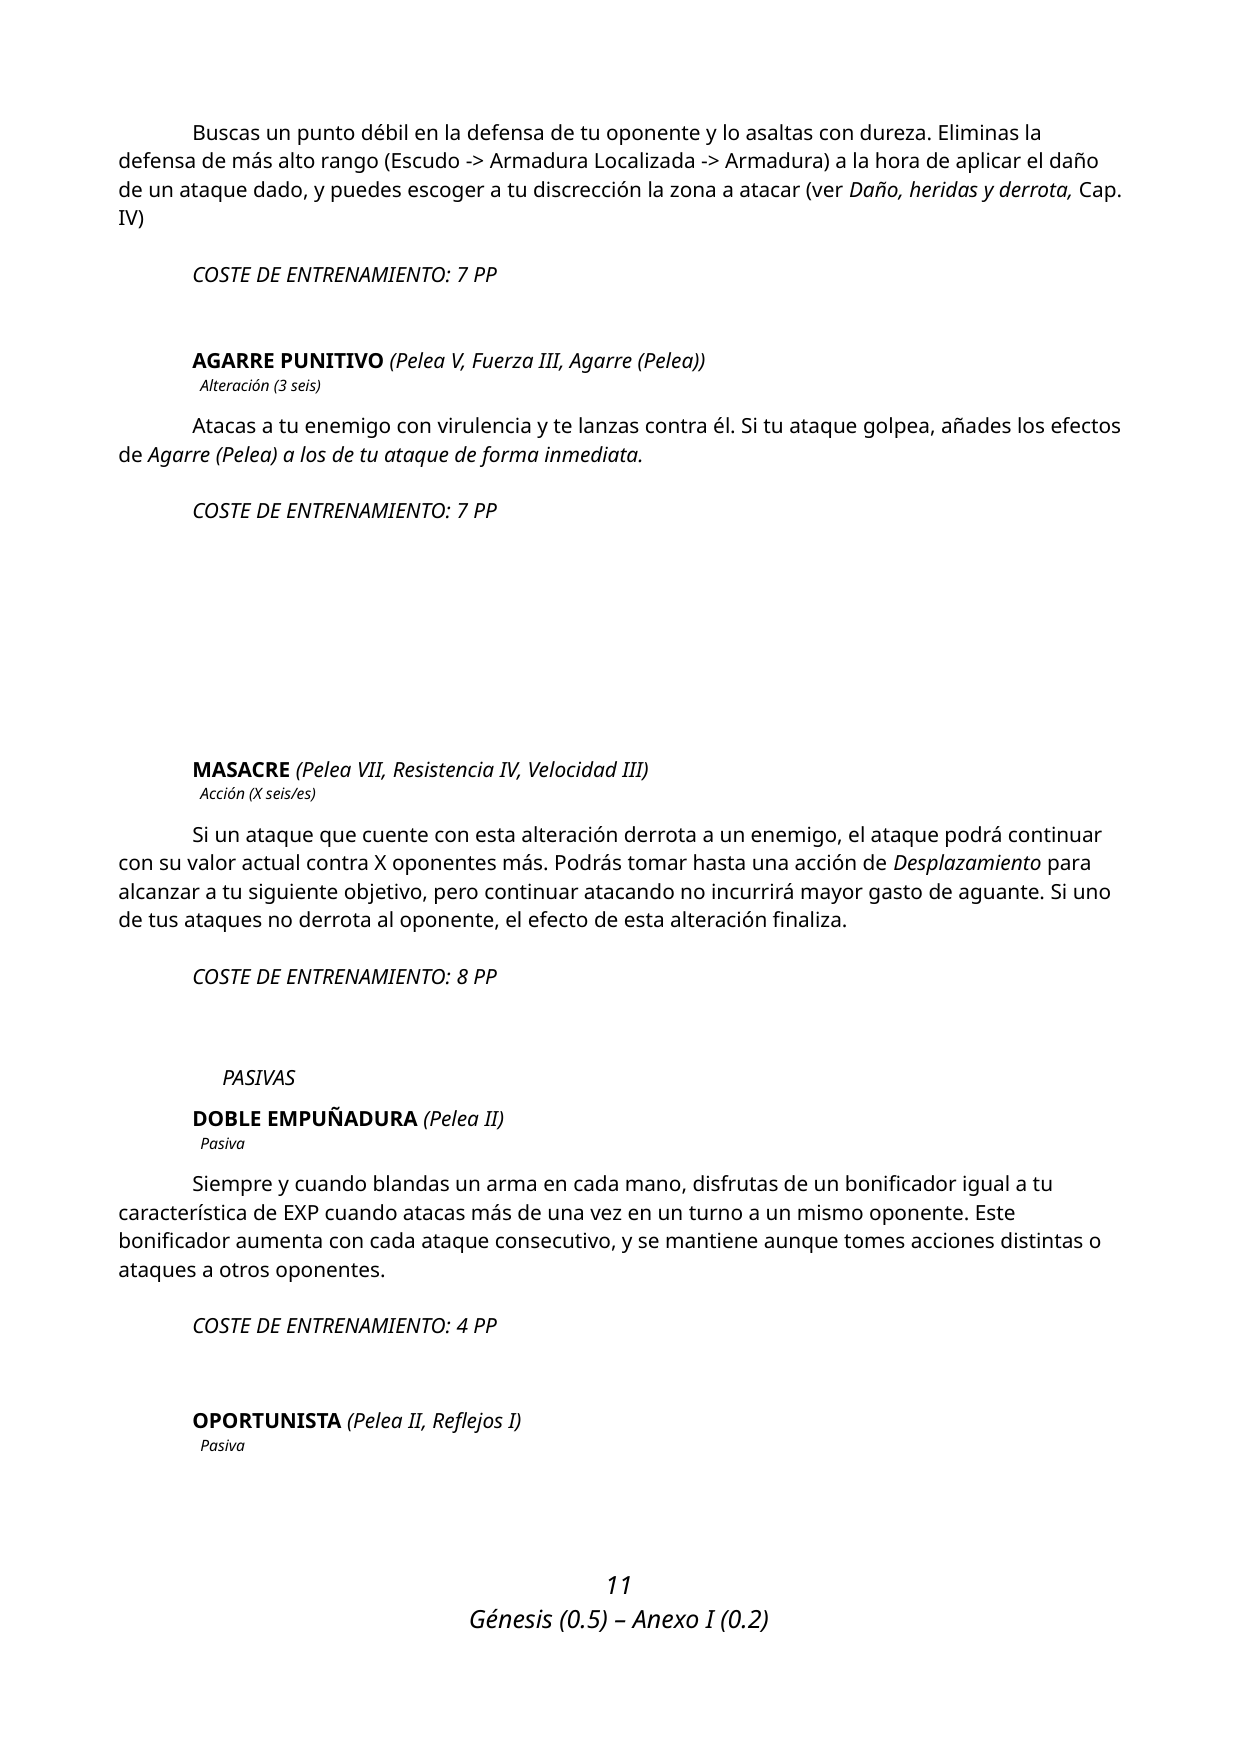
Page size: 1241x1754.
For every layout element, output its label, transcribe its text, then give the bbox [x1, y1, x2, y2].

text OPORTUNISTA (Pelea II, Reflejos I) [118, 1406, 1122, 1435]
text Pasiva [192, 1435, 1122, 1472]
text COSTE DE ENTRENAMIENTO: 8 PP [118, 962, 1122, 991]
text DOBLE EMPUÑADURA (Pelea II) [118, 1104, 1122, 1132]
text COSTE DE ENTRENAMIENTO: 7 PP [118, 260, 1122, 289]
text Alteración (3 seis) [192, 374, 1122, 411]
text Siempre y cuando blandas un arma en cada mano, disfrutas de un bonificador igual a tu característica de EXP cuando atacas más de una vez en un turno a un mismo oponente. Este bonificador aumenta con cada ataque consecutivo, y se mantiene aunque tomes acciones distintas o ataques a otros oponentes. [118, 1169, 1122, 1283]
subtitle PASIVAS [118, 1060, 1122, 1092]
text Atacas a tu enemigo con virulencia y te lanzas contra él. Si tu ataque golpea, añades los efectos de Agarre (Pelea) a los de tu ataque de forma inmediata. [118, 411, 1122, 468]
text COSTE DE ENTRENAMIENTO: 4 PP [118, 1312, 1122, 1340]
text Pasiva [192, 1132, 1122, 1169]
text COSTE DE ENTRENAMIENTO: 7 PP [118, 497, 1122, 525]
text AGARRE PUNITIVO (Pelea V, Fuerza III, Agarre (Pelea)) [192, 346, 1122, 374]
text MASACRE (Pelea VII, Resistencia IV, Velocidad III) [118, 755, 1122, 783]
text Si un ataque que cuente con esta alteración derrota a un enemigo, el ataque podrá continuar con su valor actual contra X oponentes más. Podrás tomar hasta una acción de Desplazamiento para alcanzar a tu siguiente objetivo, pero continuar atacando no incurrirá mayor gasto de aguante. Si uno de tus ataques no derrota al oponente, el efecto de esta alteración finaliza. [118, 820, 1122, 934]
text Acción (X seis/es) [192, 783, 1122, 820]
text Buscas un punto débil en la defensa de tu oponente y lo asaltas con dureza. Eliminas la defensa de más alto rango (Escudo -> Armadura Localizada -> Armadura) a la hora de aplicar el daño de un ataque dado, y puedes escoger a tu discrección la zona a atacar (ver Daño, heridas y derrota, Cap. IV) [118, 118, 1122, 232]
